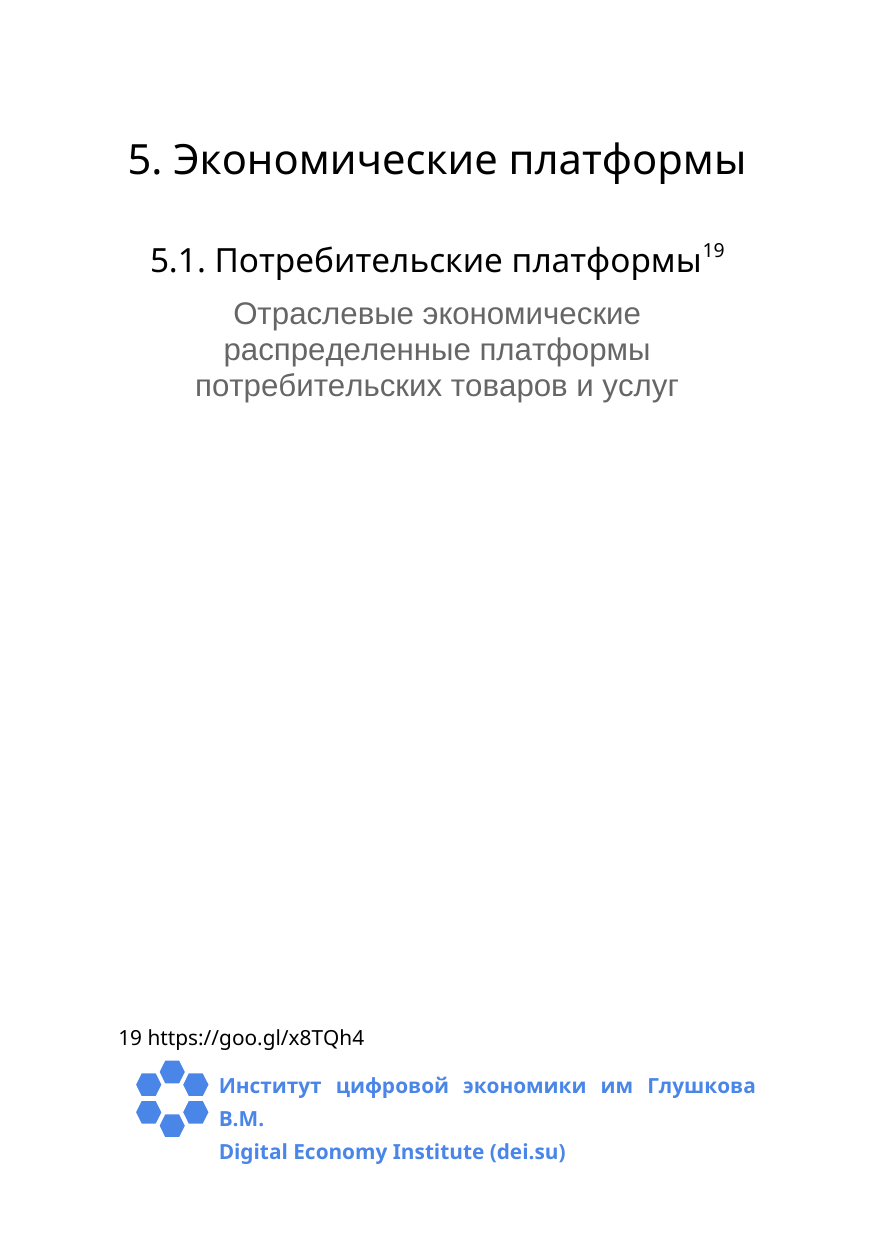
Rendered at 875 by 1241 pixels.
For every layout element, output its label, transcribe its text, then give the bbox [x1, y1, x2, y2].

subtitle 5. Экономические платформы [118, 130, 756, 187]
subtitle Отраслевые экономические распределенные платформы потребительских товаров и услуг [118, 295, 756, 403]
subtitle 5.1. Потребительские платформы [118, 237, 756, 282]
text https://goo.gl/x8TQh4 [118, 1023, 756, 1052]
